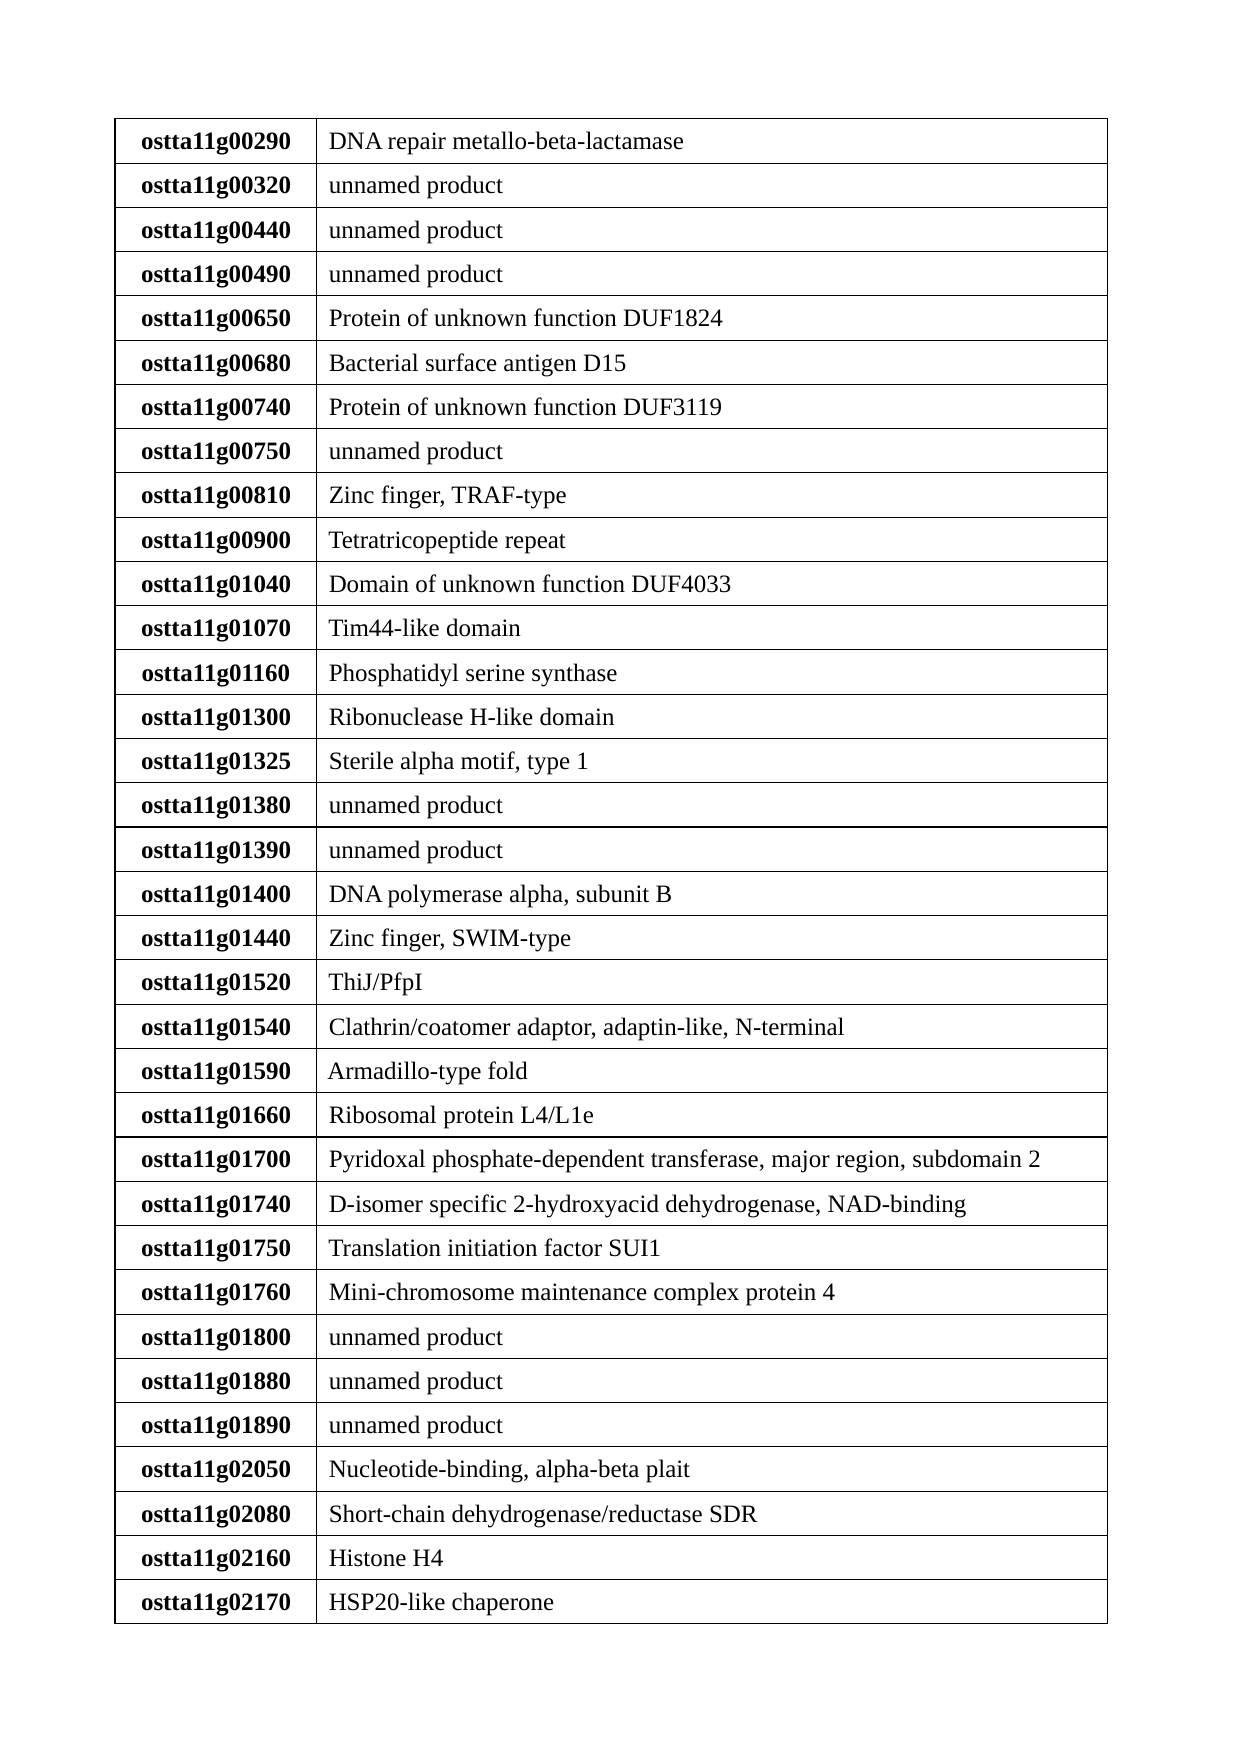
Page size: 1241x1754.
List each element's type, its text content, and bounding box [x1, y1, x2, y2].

table_cell [1108, 118, 1240, 162]
table_cell ostta11g01590 [116, 1049, 316, 1092]
table_cell [1108, 251, 1240, 295]
table_cell ostta11g01520 [116, 960, 316, 1003]
table_cell ostta11g01700 [116, 1138, 316, 1181]
table_cell [1108, 1535, 1240, 1579]
table_cell D-isomer specific 2-hydroxyacid dehydrogenase, NAD-binding [317, 1182, 1107, 1225]
table_cell ostta11g01660 [116, 1093, 316, 1136]
table_cell [1108, 605, 1240, 649]
table_cell ostta11g02160 [116, 1536, 316, 1579]
table_cell [1108, 163, 1240, 207]
table_cell [1108, 1181, 1240, 1225]
table_cell Protein of unknown function DUF3119 [317, 385, 1107, 428]
table_cell ostta11g00900 [116, 518, 316, 561]
table_cell [1108, 782, 1240, 826]
table_cell ostta11g00740 [116, 385, 316, 428]
table_cell ostta11g01160 [116, 650, 316, 694]
table_cell ostta11g01380 [116, 783, 316, 826]
table_cell unnamed product [317, 1359, 1107, 1402]
table_cell [1108, 428, 1240, 472]
table_cell ostta11g01390 [116, 828, 316, 871]
table_cell ostta11g00810 [116, 473, 316, 517]
table_cell Histone H4 [317, 1536, 1107, 1579]
table_cell Short-chain dehydrogenase/reductase SDR [317, 1492, 1107, 1535]
table_cell [1108, 1446, 1240, 1491]
table_cell [1108, 959, 1240, 1003]
table_cell ostta11g02050 [116, 1447, 316, 1491]
table_cell unnamed product [317, 828, 1107, 871]
table_cell [1108, 649, 1240, 694]
table_cell ostta11g01750 [116, 1226, 316, 1269]
table_cell ostta11g00650 [116, 296, 316, 339]
table_cell [1108, 1314, 1240, 1358]
table_cell [1108, 295, 1240, 339]
table_cell unnamed product [317, 164, 1107, 207]
table_cell [1108, 826, 1240, 871]
table_cell DNA repair metallo-beta-lactamase [317, 119, 1107, 162]
table_cell [1108, 384, 1240, 428]
table_cell ostta11g01040 [116, 562, 316, 605]
table_cell Ribosomal protein L4/L1e [317, 1093, 1107, 1136]
table_cell Translation initiation factor SUI1 [317, 1226, 1107, 1269]
table_cell [1108, 517, 1240, 561]
table_cell [1108, 1579, 1240, 1623]
table_cell Domain of unknown function DUF4033 [317, 562, 1107, 605]
table_cell Protein of unknown function DUF1824 [317, 296, 1107, 339]
table_cell DNA polymerase alpha, subunit B [317, 872, 1107, 915]
table_cell ThiJ/PfpI [317, 960, 1107, 1003]
table_cell [1108, 207, 1240, 251]
table_cell [1108, 472, 1240, 517]
table_cell [1108, 1225, 1240, 1269]
table_cell Zinc finger, SWIM-type [317, 916, 1107, 959]
table_cell ostta11g01800 [116, 1315, 316, 1358]
table_cell [1108, 1092, 1240, 1136]
table_cell [1108, 1269, 1240, 1313]
table_cell Tetratricopeptide repeat [317, 518, 1107, 561]
table_cell unnamed product [317, 208, 1107, 251]
table_cell ostta11g00490 [116, 252, 316, 295]
table_cell ostta11g00440 [116, 208, 316, 251]
table_cell ostta11g01760 [116, 1270, 316, 1313]
table_cell ostta11g01540 [116, 1005, 316, 1048]
table_cell ostta11g00320 [116, 164, 316, 207]
table_cell unnamed product [317, 1315, 1107, 1358]
table_cell ostta11g01880 [116, 1359, 316, 1402]
table_cell [1108, 1048, 1240, 1092]
table_cell ostta11g02080 [116, 1492, 316, 1535]
table_cell ostta11g00680 [116, 341, 316, 384]
table_cell Clathrin/coatomer adaptor, adaptin-like, N-terminal [317, 1005, 1107, 1048]
table_cell [1108, 1491, 1240, 1535]
table_cell ostta11g02170 [116, 1580, 316, 1623]
table_cell Sterile alpha motif, type 1 [317, 739, 1107, 782]
table_cell [1108, 915, 1240, 959]
table_cell unnamed product [317, 429, 1107, 472]
table_cell [1108, 1004, 1240, 1048]
table_cell Tim44-like domain [317, 606, 1107, 649]
table_cell ostta11g01440 [116, 916, 316, 959]
table_cell [1108, 561, 1240, 605]
table_cell ostta11g01070 [116, 606, 316, 649]
table_cell Phosphatidyl serine synthase [317, 650, 1107, 694]
table_cell ostta11g00290 [116, 119, 316, 162]
table_cell unnamed product [317, 1403, 1107, 1446]
table_cell ostta11g01400 [116, 872, 316, 915]
table_cell [1108, 1136, 1240, 1181]
table_cell Ribonuclease H-like domain [317, 695, 1107, 738]
table_cell HSP20-like chaperone [317, 1580, 1107, 1623]
table_cell [1108, 738, 1240, 782]
table_cell ostta11g01740 [116, 1182, 316, 1225]
table_cell Pyridoxal phosphate-dependent transferase, major region, subdomain 2 [317, 1138, 1107, 1181]
table_cell [1108, 694, 1240, 738]
table_cell Zinc finger, TRAF-type [317, 473, 1107, 517]
table_cell [1108, 871, 1240, 915]
table_cell ostta11g01890 [116, 1403, 316, 1446]
table_cell ostta11g00750 [116, 429, 316, 472]
table_cell [1108, 340, 1240, 384]
table_cell ostta11g01325 [116, 739, 316, 782]
table_cell [1108, 1358, 1240, 1402]
table_cell Nucleotide-binding, alpha-beta plait [317, 1447, 1107, 1491]
table_cell [1108, 1402, 1240, 1446]
table_cell Mini-chromosome maintenance complex protein 4 [317, 1270, 1107, 1313]
table_cell unnamed product [317, 783, 1107, 826]
table_cell Bacterial surface antigen D15 [317, 341, 1107, 384]
table_cell Armadillo-type fold [317, 1049, 1107, 1092]
table_cell ostta11g01300 [116, 695, 316, 738]
table_cell unnamed product [317, 252, 1107, 295]
